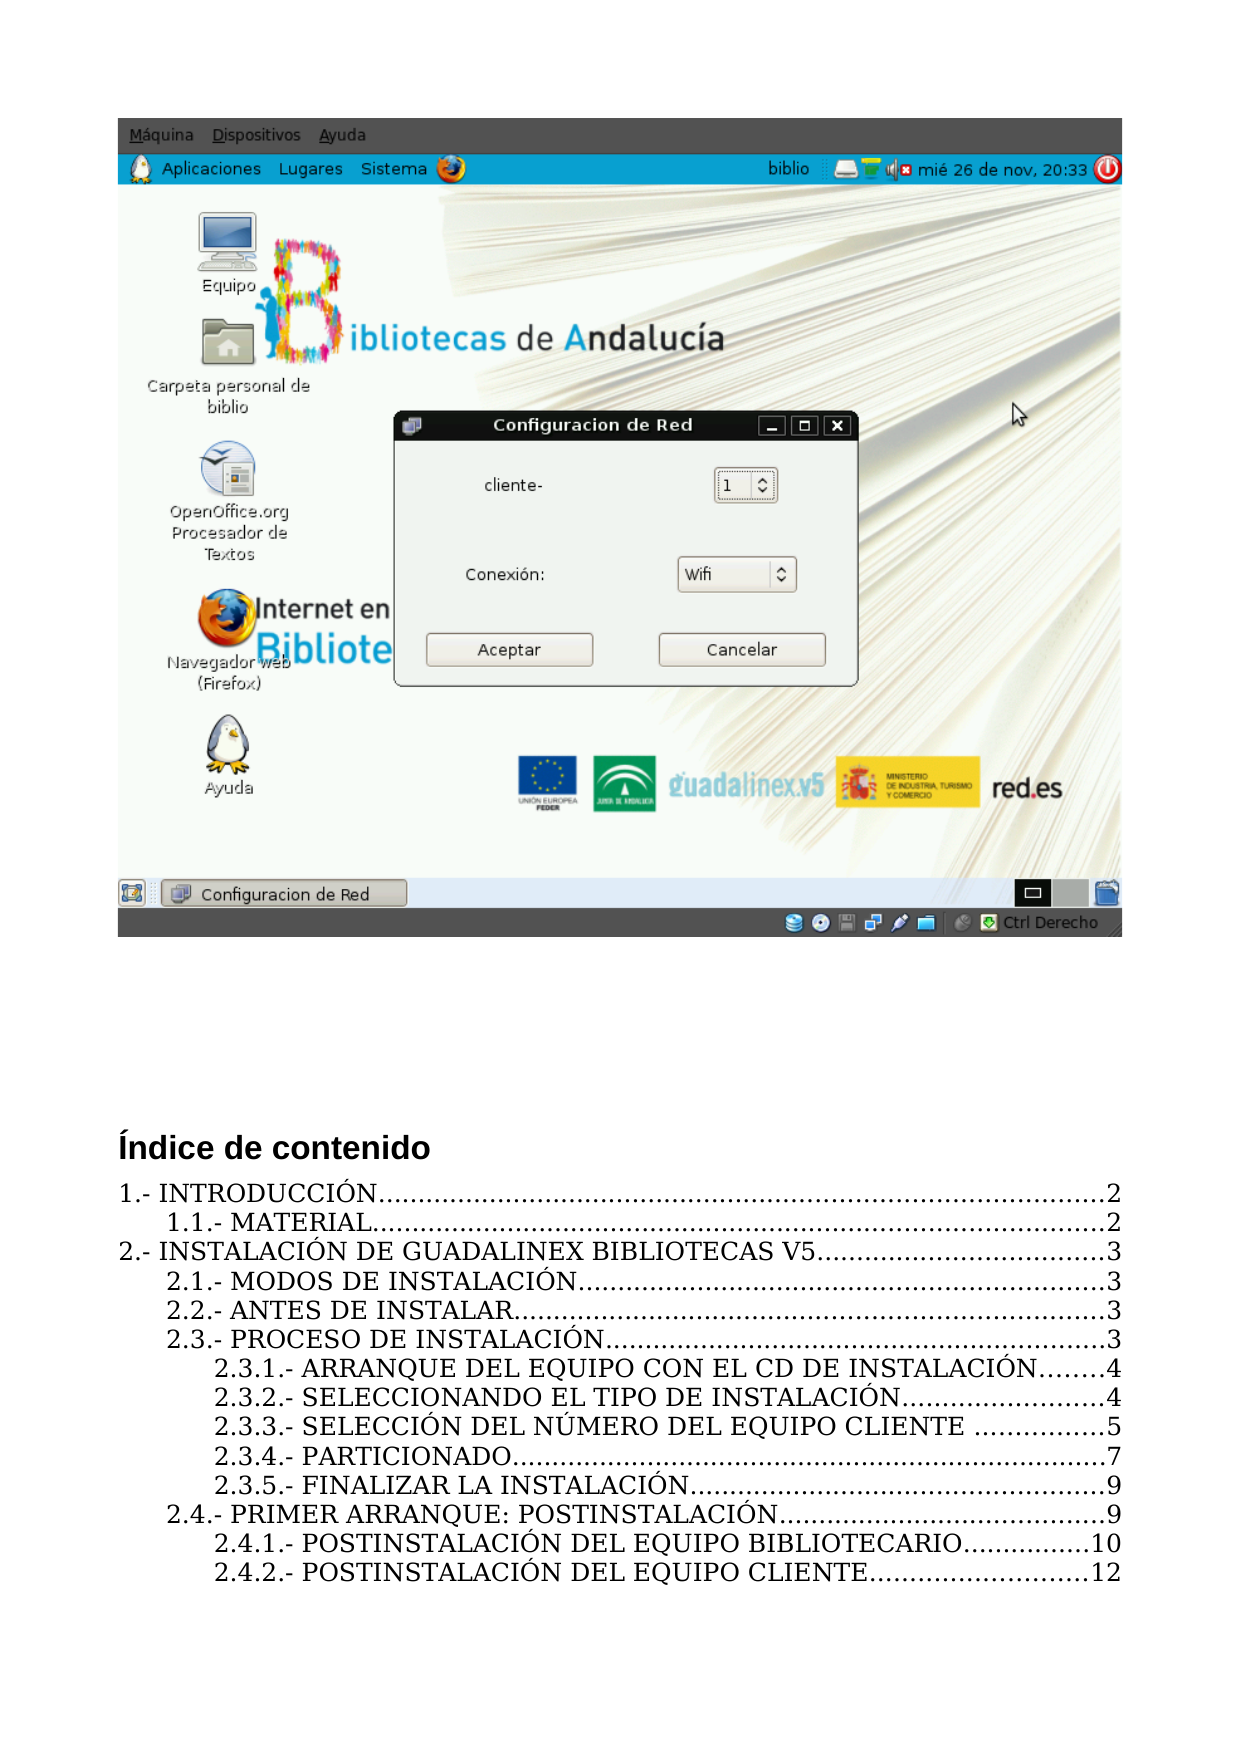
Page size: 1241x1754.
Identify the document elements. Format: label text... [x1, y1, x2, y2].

text 2.- Instalación de Guadalinex Bibliotecas v5 3 [118, 1237, 1122, 1267]
text 2.3.- Proceso de instalación 3 [118, 1325, 1122, 1354]
subtitle Índice de contenido [118, 1128, 1122, 1167]
text 1.1.- Material 2 [118, 1208, 1122, 1237]
text 2.3.4.- Particionado 7 [118, 1442, 1122, 1471]
text 1.- Introducción 2 [118, 1179, 1122, 1208]
text 2.4.- Primer arranque: Postinstalación 9 [118, 1500, 1122, 1529]
text 2.3.5.- Finalizar la instalación 9 [118, 1471, 1122, 1500]
text 2.3.1.- Arranque del equipo con el CD de instalación 4 2.3.2.- Seleccionando el tipo de instalación 4 [118, 1354, 1122, 1412]
text 2.2.- Antes de instalar 3 [118, 1296, 1122, 1325]
text 2.4.1.- Postinstalación del equipo bibliotecario 10 [118, 1529, 1122, 1558]
text 2.3.3.- Selección del número del equipo cliente 5 [118, 1412, 1122, 1442]
text 2.4.2.- Postinstalación del equipo cliente 12 [118, 1558, 1122, 1587]
picture [117, 118, 1123, 937]
text 2.1.- Modos de instalación 3 [118, 1267, 1122, 1296]
